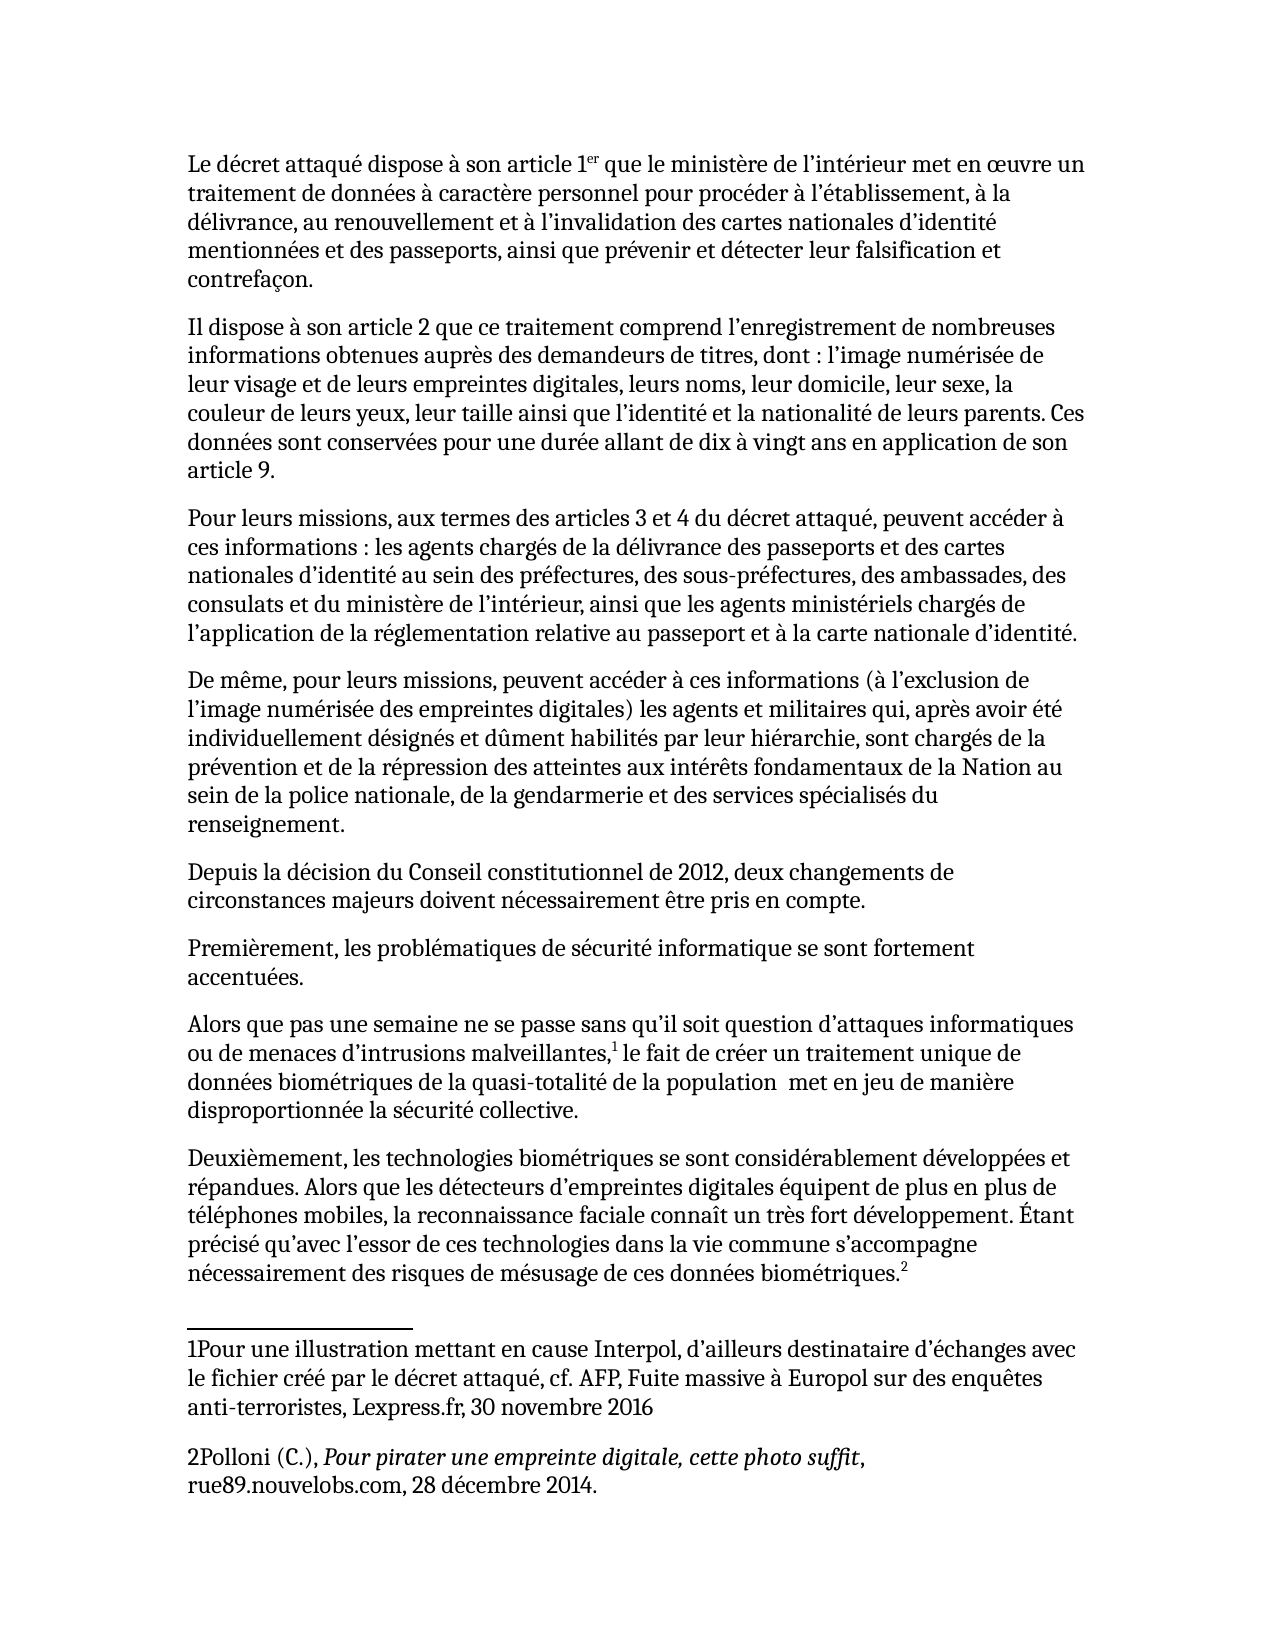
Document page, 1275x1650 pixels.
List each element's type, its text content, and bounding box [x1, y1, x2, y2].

text Premièrement, les problématiques de sécurité informatique se sont fortement accentuées. [187, 934, 1087, 991]
text Alors que pas une semaine ne se passe sans qu’il soit question d’attaques informatiques ou de menaces d’intrusions malveillantes, le fait de créer un traitement unique de données biométriques de la quasi-totalité de la population met en jeu de manière disproportionnée la sécurité collective. [187, 1010, 1087, 1125]
text Pour une illustration mettant en cause Interpol, d’ailleurs destinataire d’échanges avec le fichier créé par le décret attaqué, cf. AFP, Fuite massive à Europol sur des enquêtes anti-terroristes, Lexpress.fr, 30 novembre 2016 [187, 1335, 1087, 1422]
text Deuxièmement, les technologies biométriques se sont considérablement développées et répandues. Alors que les détecteurs d’empreintes digitales équipent de plus en plus de téléphones mobiles, la reconnaissance faciale connaît un très fort développement. Étant précisé qu’avec l’essor de ces technologies dans la vie commune s’accompagne nécessairement des risques de mésusage de ces données biométriques. [187, 1144, 1087, 1287]
text Pour leurs missions, aux termes des articles 3 et 4 du décret attaqué, peuvent accéder à ces informations : les agents chargés de la délivrance des passeports et des cartes nationales d’identité au sein des préfectures, des sous-préfectures, des ambassades, des consulats et du ministère de l’intérieur, ainsi que les agents ministériels chargés de l’application de la réglementation relative au passeport et à la carte nationale d’identité. [187, 504, 1087, 647]
text Il dispose à son article 2 que ce traitement comprend l’enregistrement de nombreuses informations obtenues auprès des demandeurs de titres, dont : l’image numérisée de leur visage et de leurs empreintes digitales, leurs noms, leur domicile, leur sexe, la couleur de leurs yeux, leur taille ainsi que l’identité et la nationalité de leurs parents. Ces données sont conservées pour une durée allant de dix à vingt ans en application de son article 9. [187, 312, 1087, 485]
text De même, pour leurs missions, peuvent accéder à ces informations (à l’exclusion de l’image numérisée des empreintes digitales) les agents et militaires qui, après avoir été individuellement désignés et dûment habilités par leur hiérarchie, sont chargés de la prévention et de la répression des atteintes aux intérêts fondamentaux de la Nation au sein de la police nationale, de la gendarmerie et des services spécialisés du renseignement. [187, 666, 1087, 839]
text Le décret attaqué dispose à son article 1er que le ministère de l’intérieur met en œuvre un traitement de données à caractère personnel pour procéder à l’établissement, à la délivrance, au renouvellement et à l’invalidation des cartes nationales d’identité mentionnées et des passeports, ainsi que prévenir et détecter leur falsification et contrefaçon. [187, 150, 1087, 294]
text Depuis la décision du Conseil constitutionnel de 2012, deux changements de circonstances majeurs doivent nécessairement être pris en compte. [187, 857, 1087, 915]
text Polloni (C.), Pour pirater une empreinte digitale, cette photo suffit, rue89.nouvelobs.com, 28 décembre 2014. [187, 1442, 1087, 1500]
